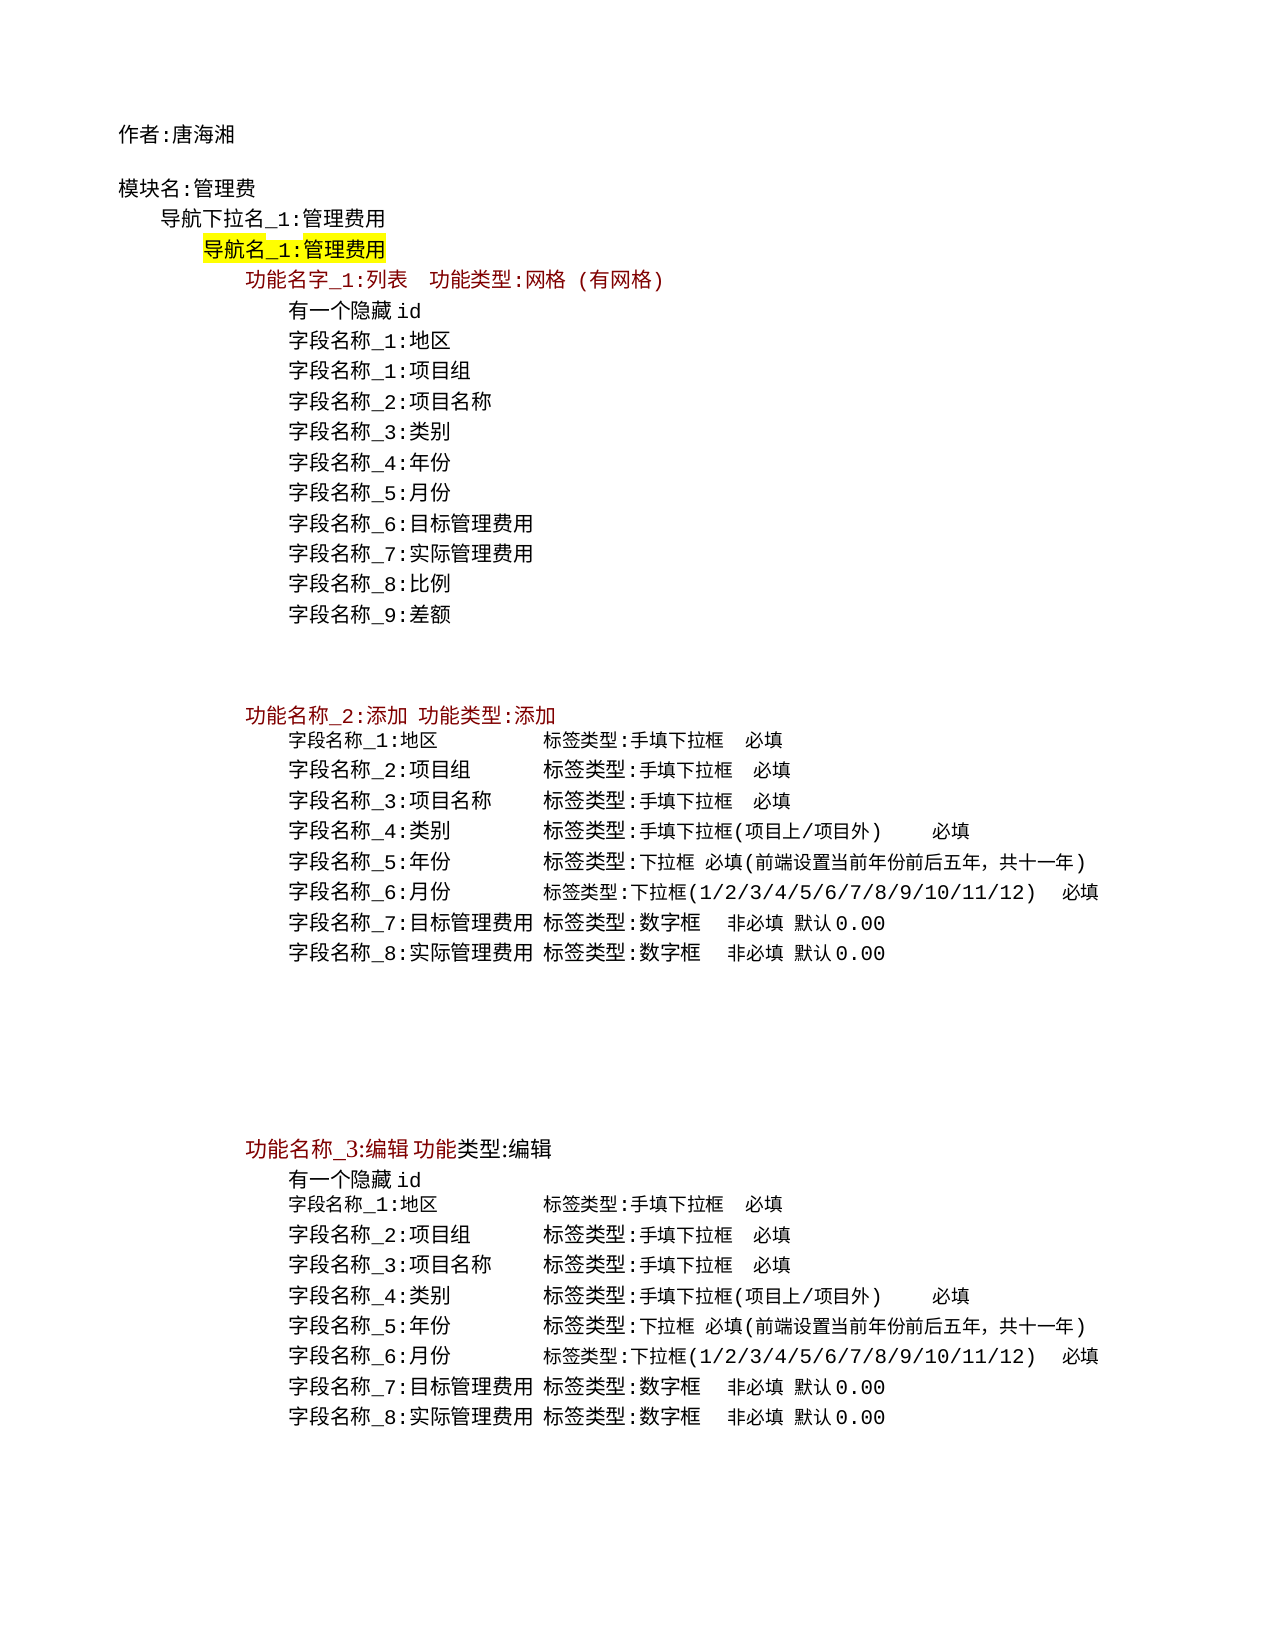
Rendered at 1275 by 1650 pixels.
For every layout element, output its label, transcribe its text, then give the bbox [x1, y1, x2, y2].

text 字段名称_6:目标管理费用 [118, 507, 1157, 537]
text 有一个隐藏id [118, 1164, 1157, 1194]
text 导航名_1:管理费用 [118, 233, 1157, 263]
text 字段名称_3:类别 [118, 416, 1157, 446]
text 字段名称_3:项目名称 标签类型:手填下拉框 必填 [118, 1248, 1157, 1279]
text 字段名称_6:月份 标签类型:下拉框(1/2/3/4/5/6/7/8/9/10/11/12) 必填 [118, 875, 1157, 906]
text 功能名字_1:列表 功能类型:网格 (有网格) [118, 263, 1157, 294]
text 作者:唐海湘 [118, 118, 1157, 148]
text 字段名称_1:地区 标签类型:手填下拉框 必填 [118, 1194, 1157, 1218]
text 导航下拉名_1:管理费用 [118, 203, 1157, 233]
text 功能名称_2:添加 功能类型:添加 [118, 699, 1157, 730]
text 字段名称_5:年份 标签类型:下拉框 必填(前端设置当前年份前后五年，共十一年) [118, 845, 1157, 875]
text 有一个隐藏id [118, 294, 1157, 324]
text 模块名:管理费 [118, 172, 1157, 203]
text 字段名称_4:类别 标签类型:手填下拉框(项目上/项目外) 必填 [118, 814, 1157, 845]
text 字段名称_8:比例 [118, 568, 1157, 598]
text 字段名称_2:项目名称 [118, 385, 1157, 416]
text 字段名称_1:地区 [118, 324, 1157, 355]
text 功能名称_3:编辑 功能类型:编辑 [118, 1132, 1157, 1164]
text 字段名称_4:年份 [118, 446, 1157, 476]
text 字段名称_7:实际管理费用 [118, 537, 1157, 568]
text 字段名称_5:月份 [118, 476, 1157, 507]
text 字段名称_2:项目组 标签类型:手填下拉框 必填 [118, 754, 1157, 784]
text 字段名称_2:项目组 标签类型:手填下拉框 必填 [118, 1218, 1157, 1248]
text 字段名称_4:类别 标签类型:手填下拉框(项目上/项目外) 必填 [118, 1279, 1157, 1309]
text 字段名称_8:实际管理费用 标签类型:数字框 非必填 默认0.00 [118, 936, 1157, 967]
text 字段名称_1:项目组 [118, 355, 1157, 385]
text 字段名称_1:地区 标签类型:手填下拉框 必填 [118, 730, 1157, 754]
text 字段名称_7:目标管理费用 标签类型:数字框 非必填 默认0.00 [118, 906, 1157, 936]
text 字段名称_7:目标管理费用 标签类型:数字框 非必填 默认0.00 [118, 1370, 1157, 1401]
text 字段名称_8:实际管理费用 标签类型:数字框 非必填 默认0.00 [118, 1401, 1157, 1431]
text 字段名称_6:月份 标签类型:下拉框(1/2/3/4/5/6/7/8/9/10/11/12) 必填 [118, 1340, 1157, 1370]
text 字段名称_5:年份 标签类型:下拉框 必填(前端设置当前年份前后五年，共十一年) [118, 1309, 1157, 1340]
text 字段名称_9:差额 [118, 598, 1157, 628]
text 字段名称_3:项目名称 标签类型:手填下拉框 必填 [118, 784, 1157, 814]
